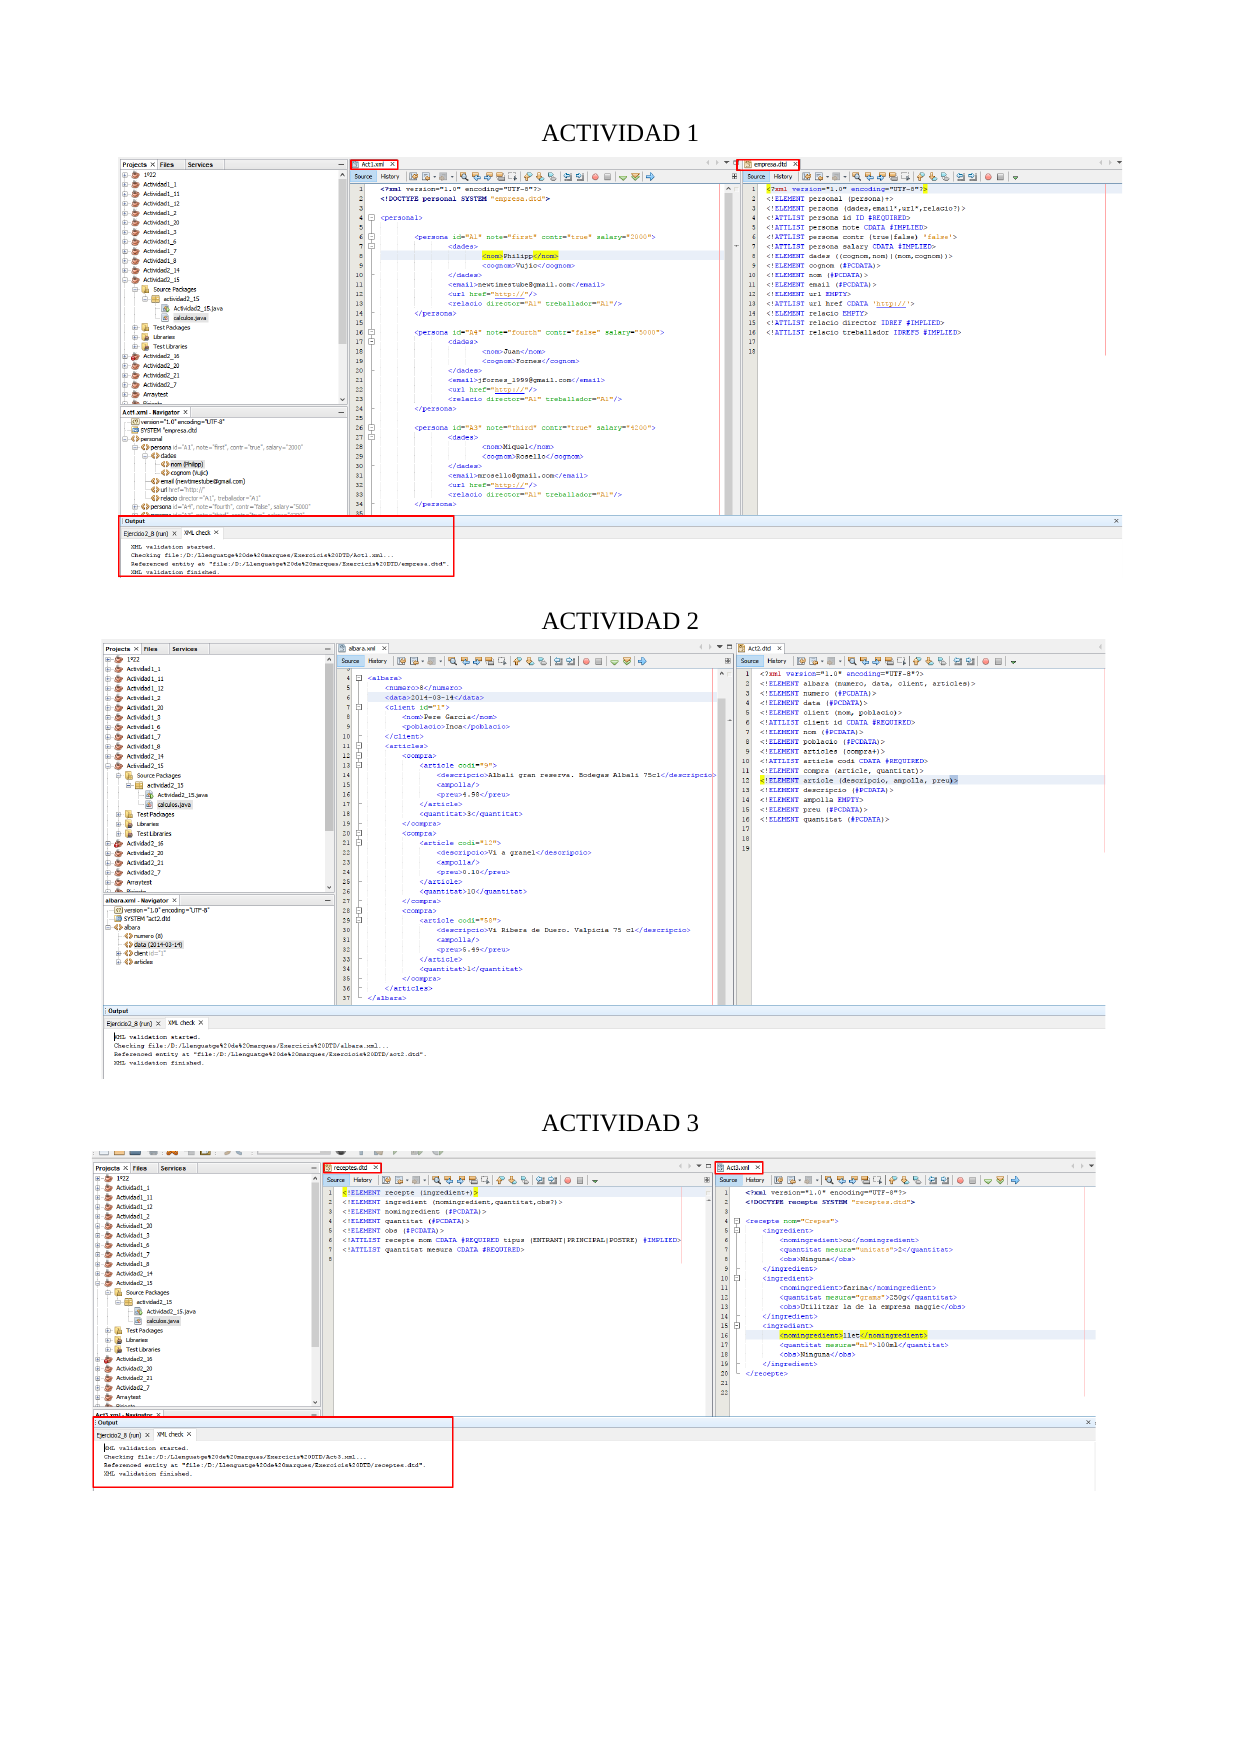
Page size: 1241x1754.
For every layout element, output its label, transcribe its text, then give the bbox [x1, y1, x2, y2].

picture [91, 1151, 1096, 1491]
picture [118, 157, 1123, 578]
text ACTIVIDAD 1 [118, 118, 1122, 147]
text ACTIVIDAD 3 [118, 1108, 1122, 1136]
picture [101, 639, 1106, 1079]
text ACTIVIDAD 2 [118, 606, 1122, 635]
